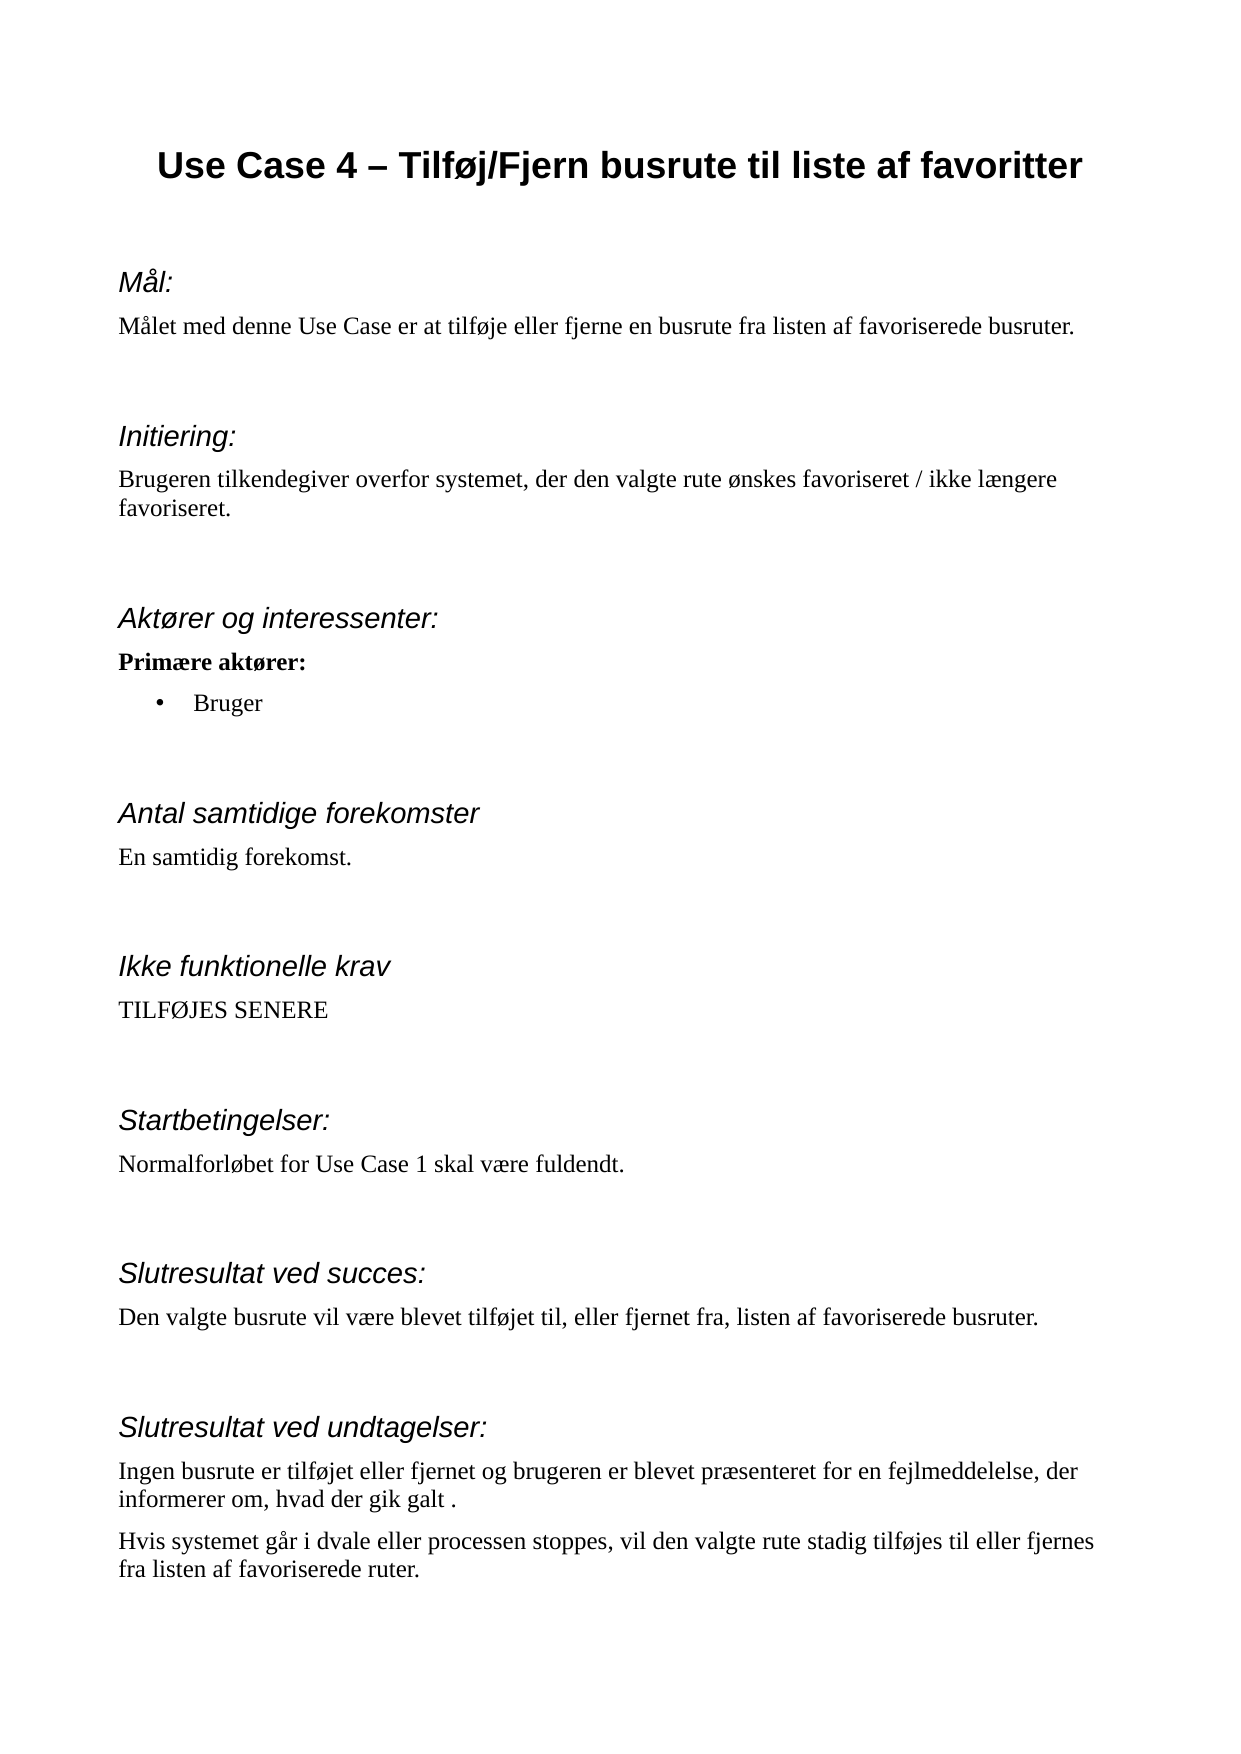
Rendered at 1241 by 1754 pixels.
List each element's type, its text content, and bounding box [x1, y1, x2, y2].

text Ingen busrute er tilføjet eller fjernet og brugeren er blevet præsenteret for en fejlmeddelelse, der informerer om, hvad der gik galt . [118, 1456, 1122, 1513]
text Primære aktører: [118, 647, 1122, 676]
text TILFØJES SENERE [118, 995, 1122, 1024]
text Hvis systemet går i dvale eller processen stoppes, vil den valgte rute stadig tilføjes til eller fjernes fra listen af favoriserede ruter. [118, 1526, 1122, 1583]
subtitle Startbetingelser: [118, 1103, 1122, 1136]
text Den valgte busrute vil være blevet tilføjet til, eller fjernet fra, listen af favoriserede busruter. [118, 1302, 1122, 1331]
list Bruger [156, 688, 1122, 717]
title Use Case 4 – Tilføj/Fjern busrute til liste af favoritter [118, 143, 1122, 186]
subtitle Slutresultat ved succes: [118, 1256, 1122, 1290]
text En samtidig forekomst. [118, 842, 1122, 870]
text Målet med denne Use Case er at tilføje eller fjerne en busrute fra listen af favoriserede busruter. [118, 311, 1122, 340]
subtitle Ikke funktionelle krav [118, 949, 1122, 983]
subtitle Slutresultat ved undtagelser: [118, 1410, 1122, 1443]
text Brugeren tilkendegiver overfor systemet, der den valgte rute ønskes favoriseret / ikke længere favoriseret. [118, 464, 1122, 522]
text Normalforløbet for Use Case 1 skal være fuldendt. [118, 1149, 1122, 1177]
subtitle Mål: [118, 265, 1122, 298]
subtitle Aktører og interessenter: [118, 601, 1122, 634]
subtitle Initiering: [118, 418, 1122, 452]
subtitle Antal samtidige forekomster [118, 796, 1122, 829]
